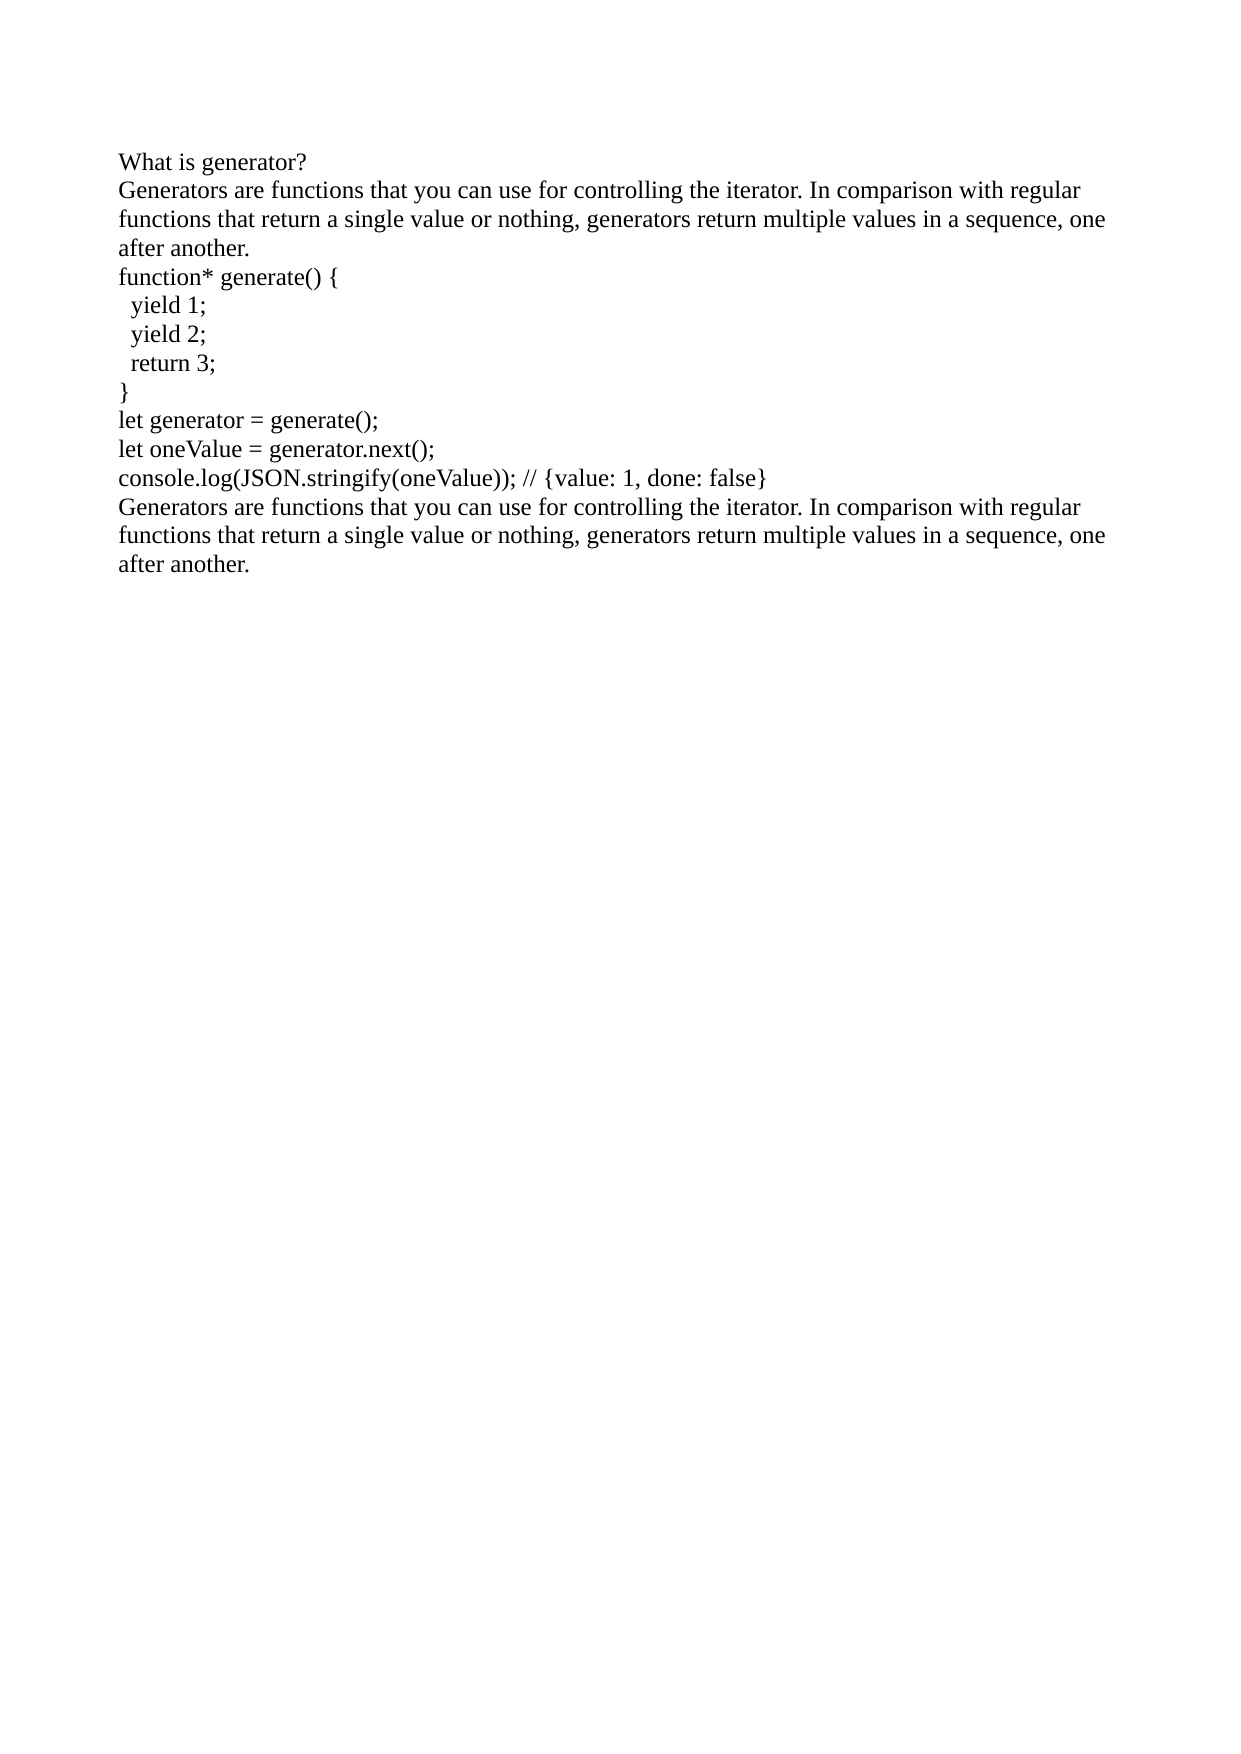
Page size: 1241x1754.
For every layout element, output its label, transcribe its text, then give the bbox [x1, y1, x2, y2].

text } [118, 377, 1122, 406]
text console.log(JSON.stringify(oneValue)); // {value: 1, done: false} [118, 463, 1122, 492]
text yield 1; [118, 291, 1122, 319]
text Generators are functions that you can use for controlling the iterator. In comparison with regular functions that return a single value or nothing, generators return multiple values in a sequence, one after another. [118, 492, 1122, 578]
text What is generator? [118, 147, 1122, 176]
text Generators are functions that you can use for controlling the iterator. In comparison with regular functions that return a single value or nothing, generators return multiple values in a sequence, one after another. [118, 176, 1122, 262]
text let oneValue = generator.next(); [118, 434, 1122, 463]
text let generator = generate(); [118, 406, 1122, 434]
text yield 2; [118, 319, 1122, 348]
text function* generate() { [118, 262, 1122, 291]
text return 3; [118, 348, 1122, 377]
